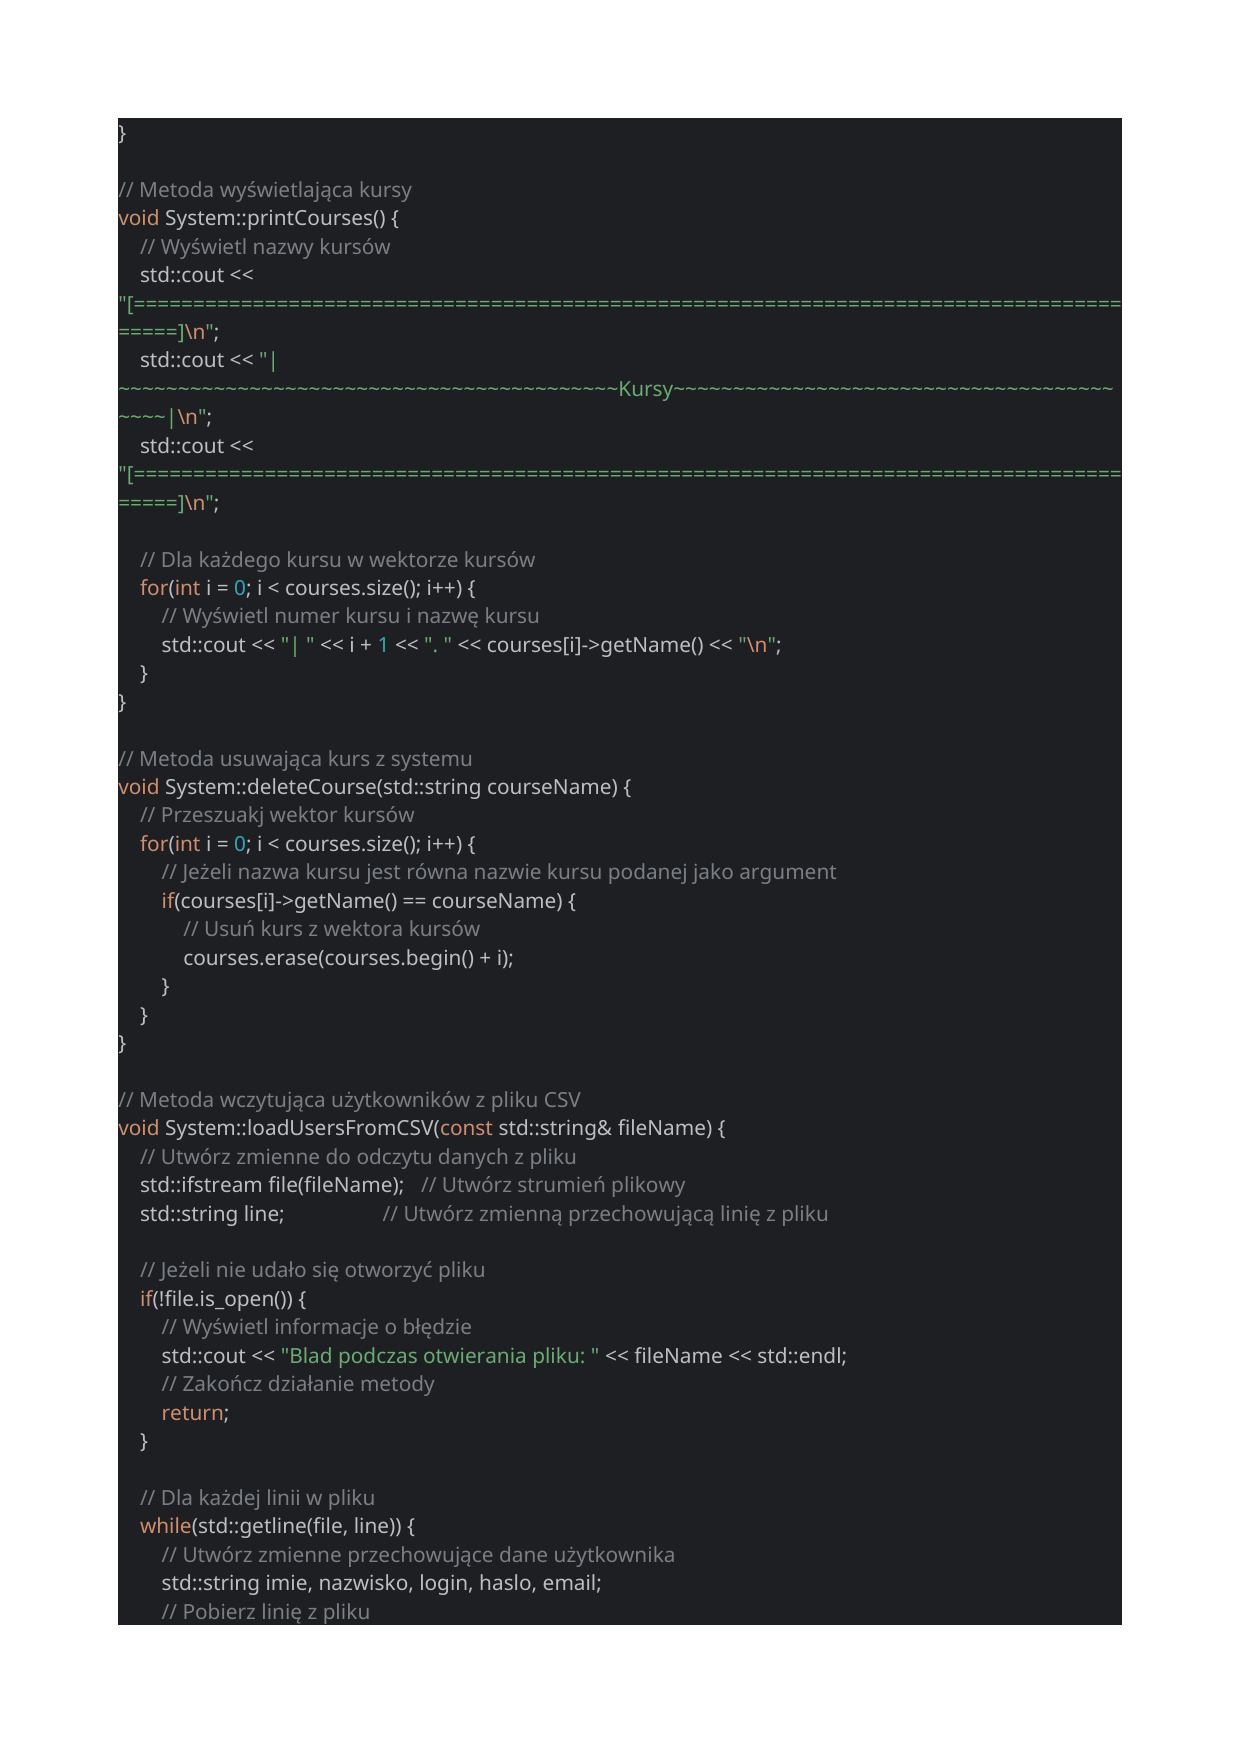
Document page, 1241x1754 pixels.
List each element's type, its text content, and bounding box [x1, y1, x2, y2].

text } // Metoda wyświetlająca kursy void System::printCourses() { // Wyświetl nazwy kursów std::cout << "[========================================================================================]\n"; std::cout << "|~~~~~~~~~~~~~~~~~~~~~~~~~~~~~~~~~~~~~~~~~~Kursy~~~~~~~~~~~~~~~~~~~~~~~~~~~~~~~~~~~~~~~~~|\n"; std::cout << "[========================================================================================]\n"; // Dla każdego kursu w wektorze kursów for(int i = 0; i < courses.size(); i++) { // Wyświetl numer kursu i nazwę kursu std::cout << "| " << i + 1 << ". " << courses[i]->getName() << "\n"; } } // Metoda usuwająca kurs z systemu void System::deleteCourse(std::string courseName) { // Przeszuakj wektor kursów for(int i = 0; i < courses.size(); i++) { // Jeżeli nazwa kursu jest równa nazwie kursu podanej jako argument if(courses[i]->getName() == courseName) { // Usuń kurs z wektora kursów courses.erase(courses.begin() + i); } } } // Metoda wczytująca użytkowników z pliku CSV void System::loadUsersFromCSV(const std::string& fileName) { // Utwórz zmienne do odczytu danych z pliku std::ifstream file(fileName); // Utwórz strumień plikowy std::string line; // Utwórz zmienną przechowującą linię z pliku // Jeżeli nie udało się otworzyć pliku if(!file.is_open()) { // Wyświetl informacje o błędzie std::cout << "Blad podczas otwierania pliku: " << fileName << std::endl; // Zakończ działanie metody return; } // Dla każdej linii w pliku while(std::getline(file, line)) { // Utwórz zmienne przechowujące dane użytkownika std::string imie, nazwisko, login, haslo, email; // Pobierz linię z pliku [118, 118, 1122, 1625]
